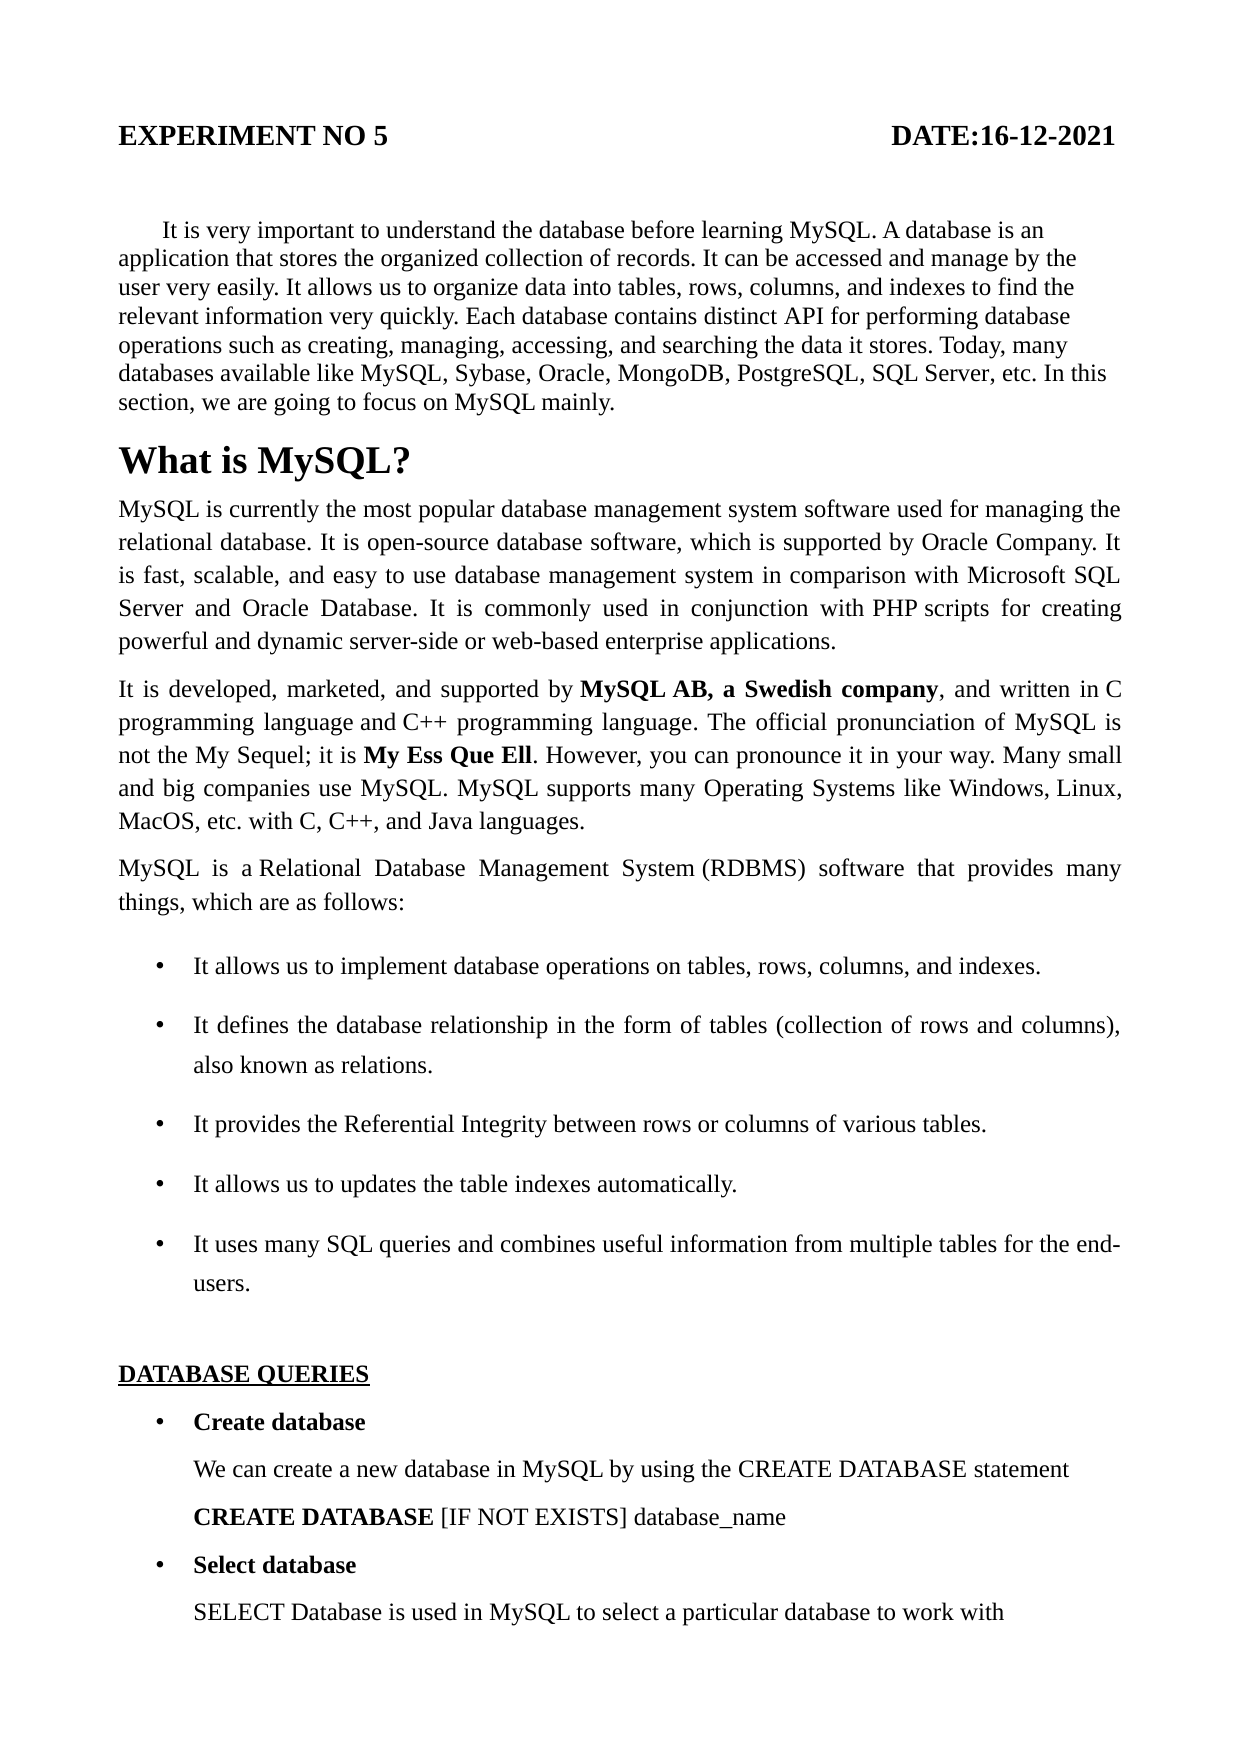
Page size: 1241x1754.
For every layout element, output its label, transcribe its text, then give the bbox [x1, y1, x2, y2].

list CREATE DATABASE [IF NOT EXISTS] database_name [156, 1502, 1122, 1531]
list It provides the Referential Integrity between rows or columns of various tables. [156, 1099, 1122, 1138]
text MySQL is currently the most popular database management system software used for managing the relational database. It is open-source database software, which is supported by Oracle Company. It is fast, scalable, and easy to use database management system in comparison with Microsoft SQL Server and Oracle Database. It is commonly used in conjunction with PHP scripts for creating powerful and dynamic server-side or web-based enterprise applications. [118, 494, 1122, 655]
list It defines the database relationship in the form of tables (collection of rows and columns), also known as relations. [156, 1000, 1122, 1078]
list SELECT Database is used in MySQL to select a particular database to work with [156, 1597, 1122, 1626]
text DATABASE QUERIES [118, 1359, 1122, 1388]
text MySQL is a Relational Database Management System (RDBMS) software that provides many things, which are as follows: [118, 853, 1122, 915]
text It is developed, marketed, and supported by MySQL AB, a Swedish company, and written in C programming language and C++ programming language. The official pronunciation of MySQL is not the My Sequel; it is My Ess Que Ell. However, you can pronounce it in your way. Many small and big companies use MySQL. MySQL supports many Operating Systems like Windows, Linux, MacOS, etc. with C, C++, and Java languages. [118, 674, 1122, 835]
list It allows us to implement database operations on tables, rows, columns, and indexes. [156, 940, 1122, 979]
list It allows us to updates the table indexes automatically. [156, 1159, 1122, 1198]
list Select database [156, 1550, 1122, 1578]
list Create database [156, 1407, 1122, 1436]
list We can create a new database in MySQL by using the CREATE DATABASE statement [156, 1454, 1122, 1483]
subtitle What is MySQL? [118, 437, 1122, 482]
list It uses many SQL queries and combines useful information from multiple tables for the end-users. [156, 1219, 1122, 1297]
text It is very important to understand the database before learning MySQL. A database is an application that stores the organized collection of records. It can be accessed and manage by the user very easily. It allows us to organize data into tables, rows, columns, and indexes to find the relevant information very quickly. Each database contains distinct API for performing database operations such as creating, managing, accessing, and searching the data it stores. Today, many databases available like MySQL, Sybase, Oracle, MongoDB, PostgreSQL, SQL Server, etc. In this section, we are going to focus on MySQL mainly. [118, 215, 1122, 416]
